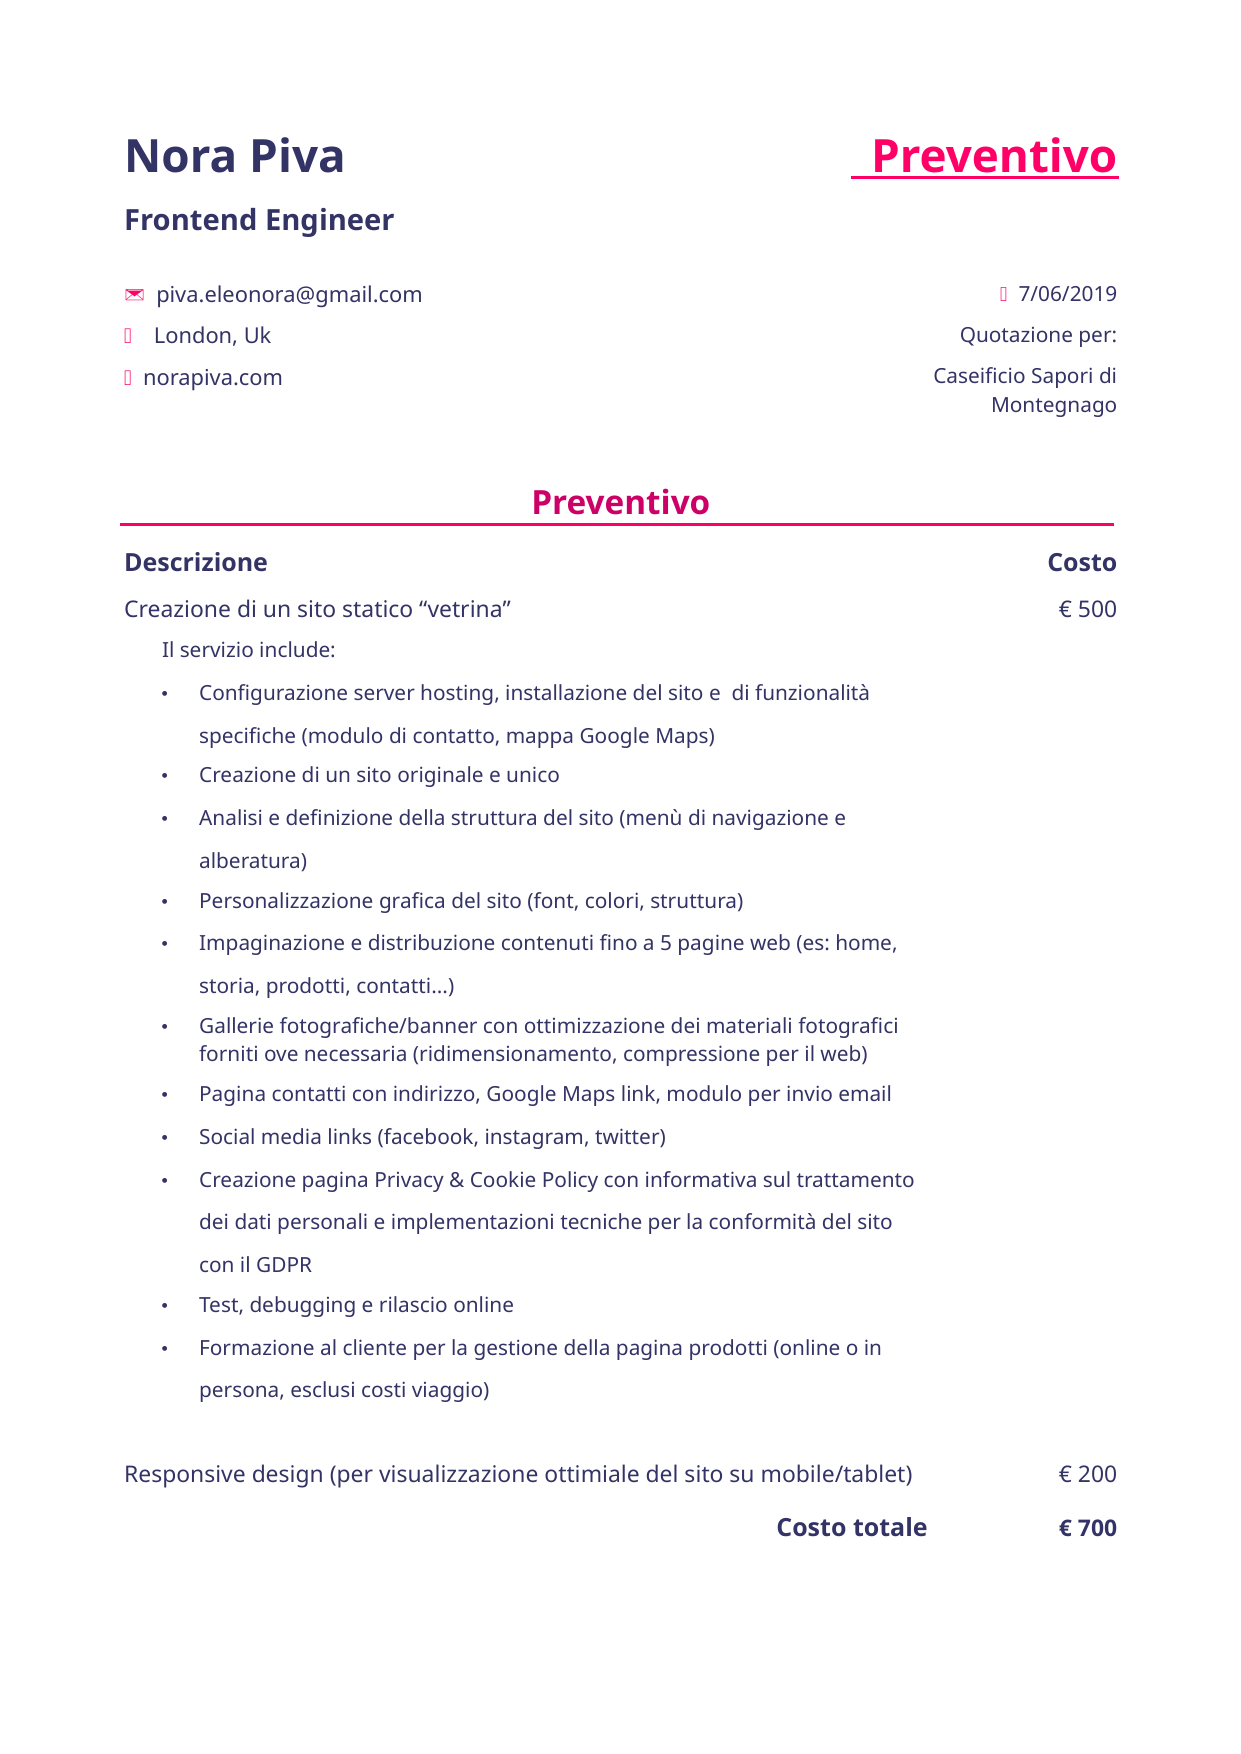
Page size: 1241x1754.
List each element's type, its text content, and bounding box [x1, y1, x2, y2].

table_cell [944, 1327, 1123, 1409]
table_cell [944, 798, 1123, 880]
table_cell Personalizzazione grafica del sito (font, colori, struttura) [118, 880, 933, 923]
table_cell [944, 880, 1123, 923]
table_cell [933, 1327, 944, 1409]
table_header Preventivo [118, 473, 1123, 530]
table_cell € 700 [944, 1495, 1123, 1552]
table_cell [944, 1409, 1123, 1452]
table_cell [944, 1116, 1123, 1159]
table_cell [944, 630, 1123, 672]
table_cell [944, 1074, 1123, 1116]
table_cell [933, 1409, 944, 1452]
table_cell [944, 755, 1123, 798]
table_cell € 500 [944, 587, 1123, 630]
table_cell Pagina contatti con indirizzo, Google Maps link, modulo per invio email [118, 1074, 933, 1116]
table_cell [944, 1284, 1123, 1327]
table_cell Configurazione server hosting, installazione del sito e di funzionalità specifiche (modulo di contatto, mappa Google Maps) [118, 673, 933, 755]
table_cell [933, 798, 944, 880]
table_cell [933, 1005, 944, 1074]
table_cell Quotazione per: [803, 315, 1123, 356]
table_header Nora Piva [118, 118, 803, 194]
table_cell [944, 673, 1123, 755]
table_cell [933, 530, 944, 587]
table_cell Il servizio include: [118, 630, 933, 672]
table_cell Test, debugging e rilascio online [118, 1284, 933, 1327]
table_cell Gallerie fotografiche/banner con ottimizzazione dei materiali fotografici forniti ove necessaria (ridimensionamento, compressione per il web) [118, 1005, 933, 1074]
table_cell [118, 1409, 933, 1452]
table_cell [933, 673, 944, 755]
table_cell Descrizione [118, 530, 933, 587]
table_cell Costo [944, 530, 1123, 587]
table_cell Formazione al cliente per la gestione della pagina prodotti (online o in persona, esclusi costi viaggio) [118, 1327, 933, 1409]
table_cell [933, 755, 944, 798]
table_cell  7/06/2019 [803, 273, 1123, 314]
table_cell  piva.eleonora@gmail.com [118, 273, 803, 314]
table_cell Creazione di un sito statico “vetrina” [118, 587, 933, 630]
table_cell [944, 1005, 1123, 1074]
table_cell Analisi e definizione della struttura del sito (menù di navigazione e alberatura) [118, 798, 933, 880]
table_cell Caseificio Sapori di Montegnago [803, 356, 1123, 424]
table_cell [118, 245, 803, 273]
table_cell [933, 1495, 944, 1552]
table_cell [803, 194, 1123, 245]
table_cell [944, 923, 1123, 1005]
table_cell  norapiva.com [118, 356, 803, 424]
table_cell [933, 923, 944, 1005]
table_cell Impaginazione e distribuzione contenuti fino a 5 pagine web (es: home, storia, prodotti, contatti...) [118, 923, 933, 1005]
table_cell [933, 1452, 944, 1495]
table_cell Creazione pagina Privacy & Cookie Policy con informativa sul trattamento dei dati personali e implementazioni tecniche per la conformità del sito con il GDPR [118, 1159, 933, 1284]
table_cell Frontend Engineer [118, 194, 803, 245]
table_cell [803, 245, 1123, 273]
table_cell € 200 [944, 1452, 1123, 1495]
table_header Preventivo [803, 118, 1123, 194]
table_cell Social media links (facebook, instagram, twitter) [118, 1116, 933, 1159]
table_cell [933, 1116, 944, 1159]
table_cell [933, 1159, 944, 1284]
table_cell  London, Uk [118, 315, 803, 356]
table_cell Costo totale [118, 1495, 933, 1552]
table_cell [933, 880, 944, 923]
table_cell [933, 587, 944, 630]
table_cell [933, 1074, 944, 1116]
table_cell [933, 1284, 944, 1327]
table_cell [933, 630, 944, 672]
table_cell [944, 1159, 1123, 1284]
table_cell Creazione di un sito originale e unico [118, 755, 933, 798]
table_cell Responsive design (per visualizzazione ottimiale del sito su mobile/tablet) [118, 1452, 933, 1495]
